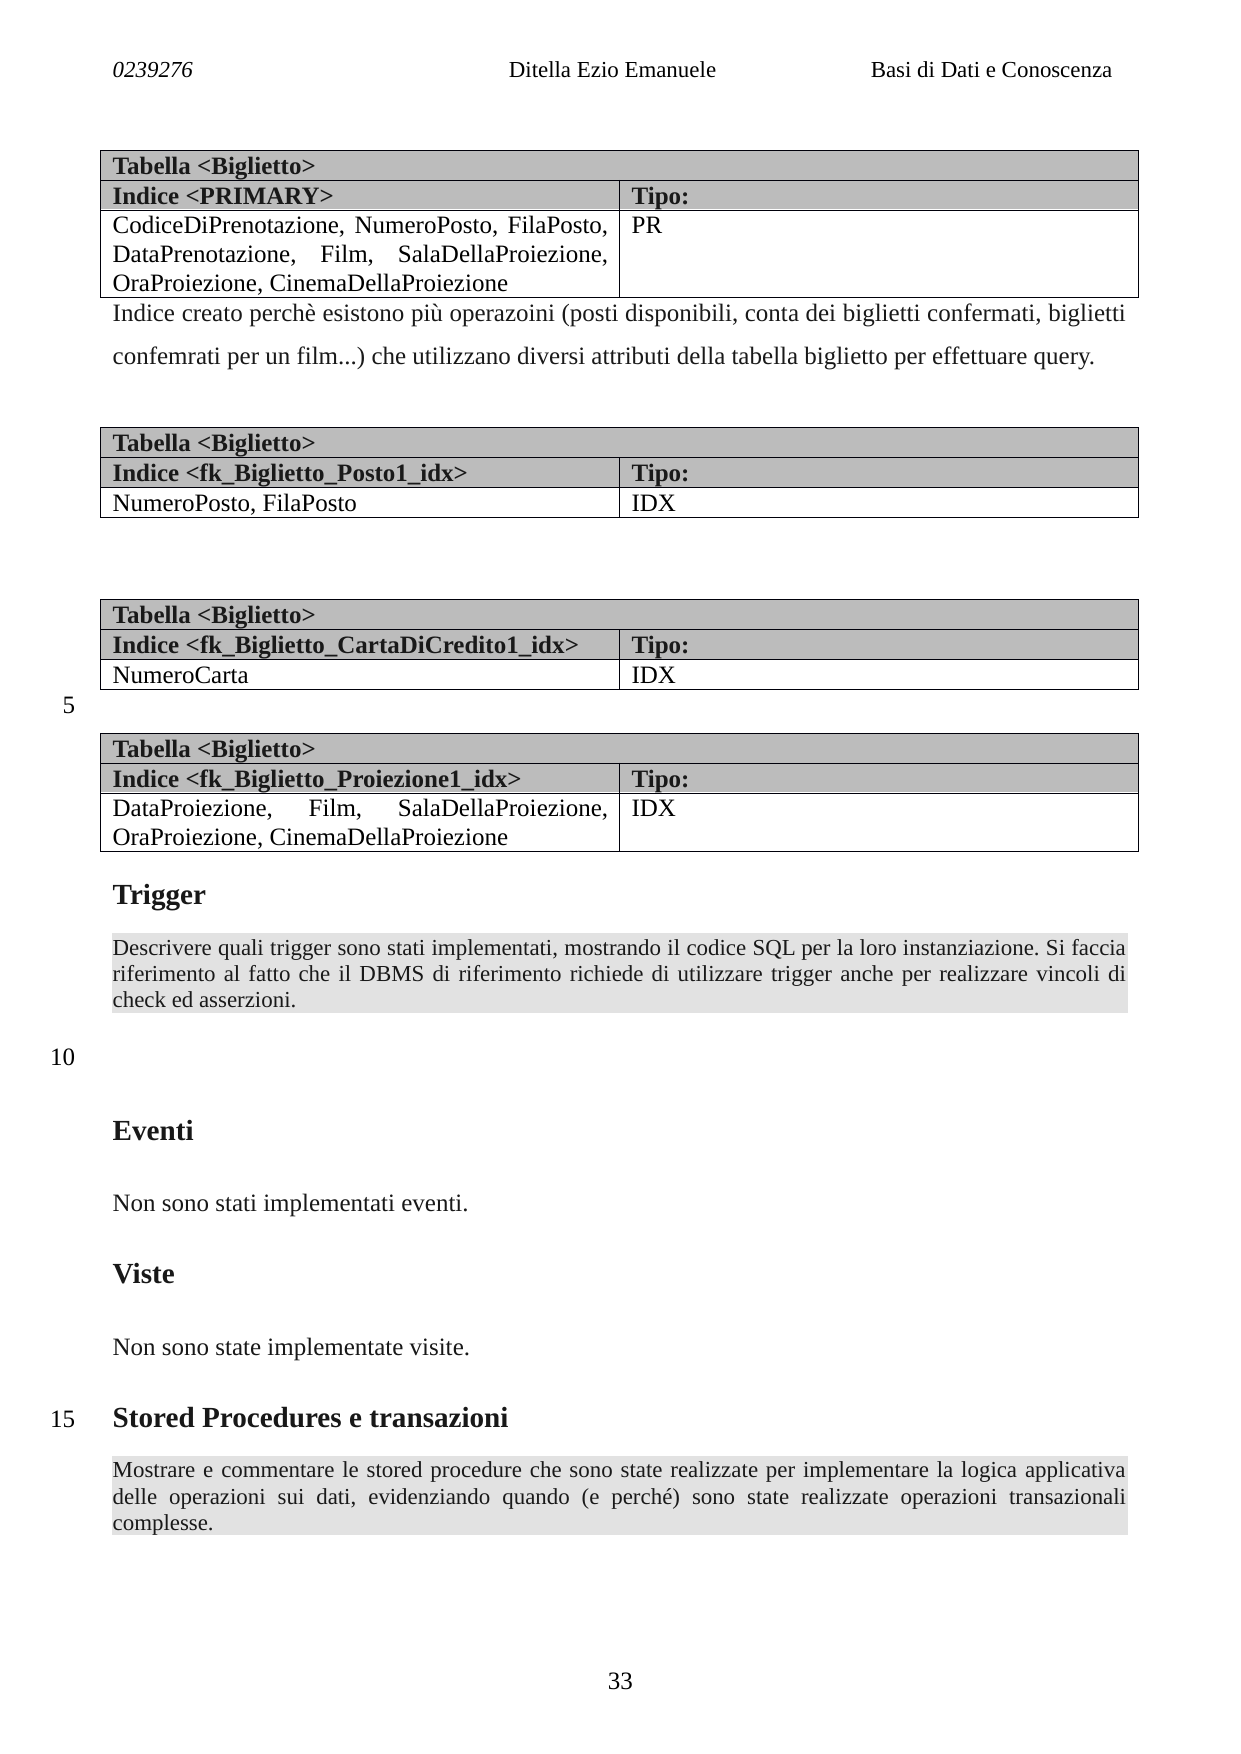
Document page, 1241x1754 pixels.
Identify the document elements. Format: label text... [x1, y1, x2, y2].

table_header Tabella <Biglietto> [101, 600, 1138, 629]
table_cell Tipo: [620, 764, 1138, 792]
table_cell IDX [620, 660, 1138, 689]
table_header Tabella <Biglietto> [101, 428, 1138, 457]
subtitle Viste [112, 1256, 1128, 1290]
table_cell Indice <fk_Biglietto_Proiezione1_idx> [101, 764, 619, 792]
table_cell IDX [620, 794, 1138, 851]
table_cell Tipo: [620, 181, 1138, 209]
text Mostrare e commentare le stored procedure che sono state realizzate per implementare la logica applicativa delle operazioni sui dati, evidenziando quando (e perché) sono state realizzate operazioni transazionali complesse. [112, 1456, 1128, 1535]
table_cell DataProiezione, Film, SalaDellaProiezione, OraProiezione, CinemaDellaProiezione [101, 794, 619, 851]
table_cell Indice <PRIMARY> [101, 181, 619, 209]
table_cell CodiceDiPrenotazione, NumeroPosto, FilaPosto, DataPrenotazione, Film, SalaDellaProiezione, OraProiezione, CinemaDellaProiezione [101, 211, 619, 297]
subtitle Non sono state implementate visite. [112, 1332, 1128, 1360]
subtitle Eventi [112, 1113, 1128, 1146]
table_cell NumeroCarta [101, 660, 619, 689]
table_cell Indice <fk_Biglietto_Posto1_idx> [101, 458, 619, 487]
table_header Tabella <Biglietto> [101, 151, 1138, 180]
table_cell Tipo: [620, 630, 1138, 659]
table_cell Tipo: [620, 458, 1138, 487]
subtitle Trigger [112, 877, 1128, 911]
text Descrivere quali trigger sono stati implementati, mostrando il codice SQL per la loro instanziazione. Si faccia riferimento al fatto che il DBMS di riferimento richiede di utilizzare trigger anche per realizzare vincoli di check ed asserzioni. [112, 933, 1128, 1013]
table_header Tabella <Biglietto> [101, 734, 1138, 763]
subtitle Non sono stati implementati eventi. [112, 1188, 1128, 1217]
text Indice creato perchè esistono più operazoini (posti disponibili, conta dei biglietti confermati, biglietti confemrati per un film...) che utilizzano diversi attributi della tabella biglietto per effettuare query. [112, 298, 1128, 370]
table_cell PR [620, 211, 1138, 297]
table_cell NumeroPosto, FilaPosto [101, 488, 619, 517]
table_cell Indice <fk_Biglietto_CartaDiCredito1_idx> [101, 630, 619, 659]
subtitle Stored Procedures e transazioni [112, 1400, 1128, 1433]
table_cell IDX [620, 488, 1138, 517]
